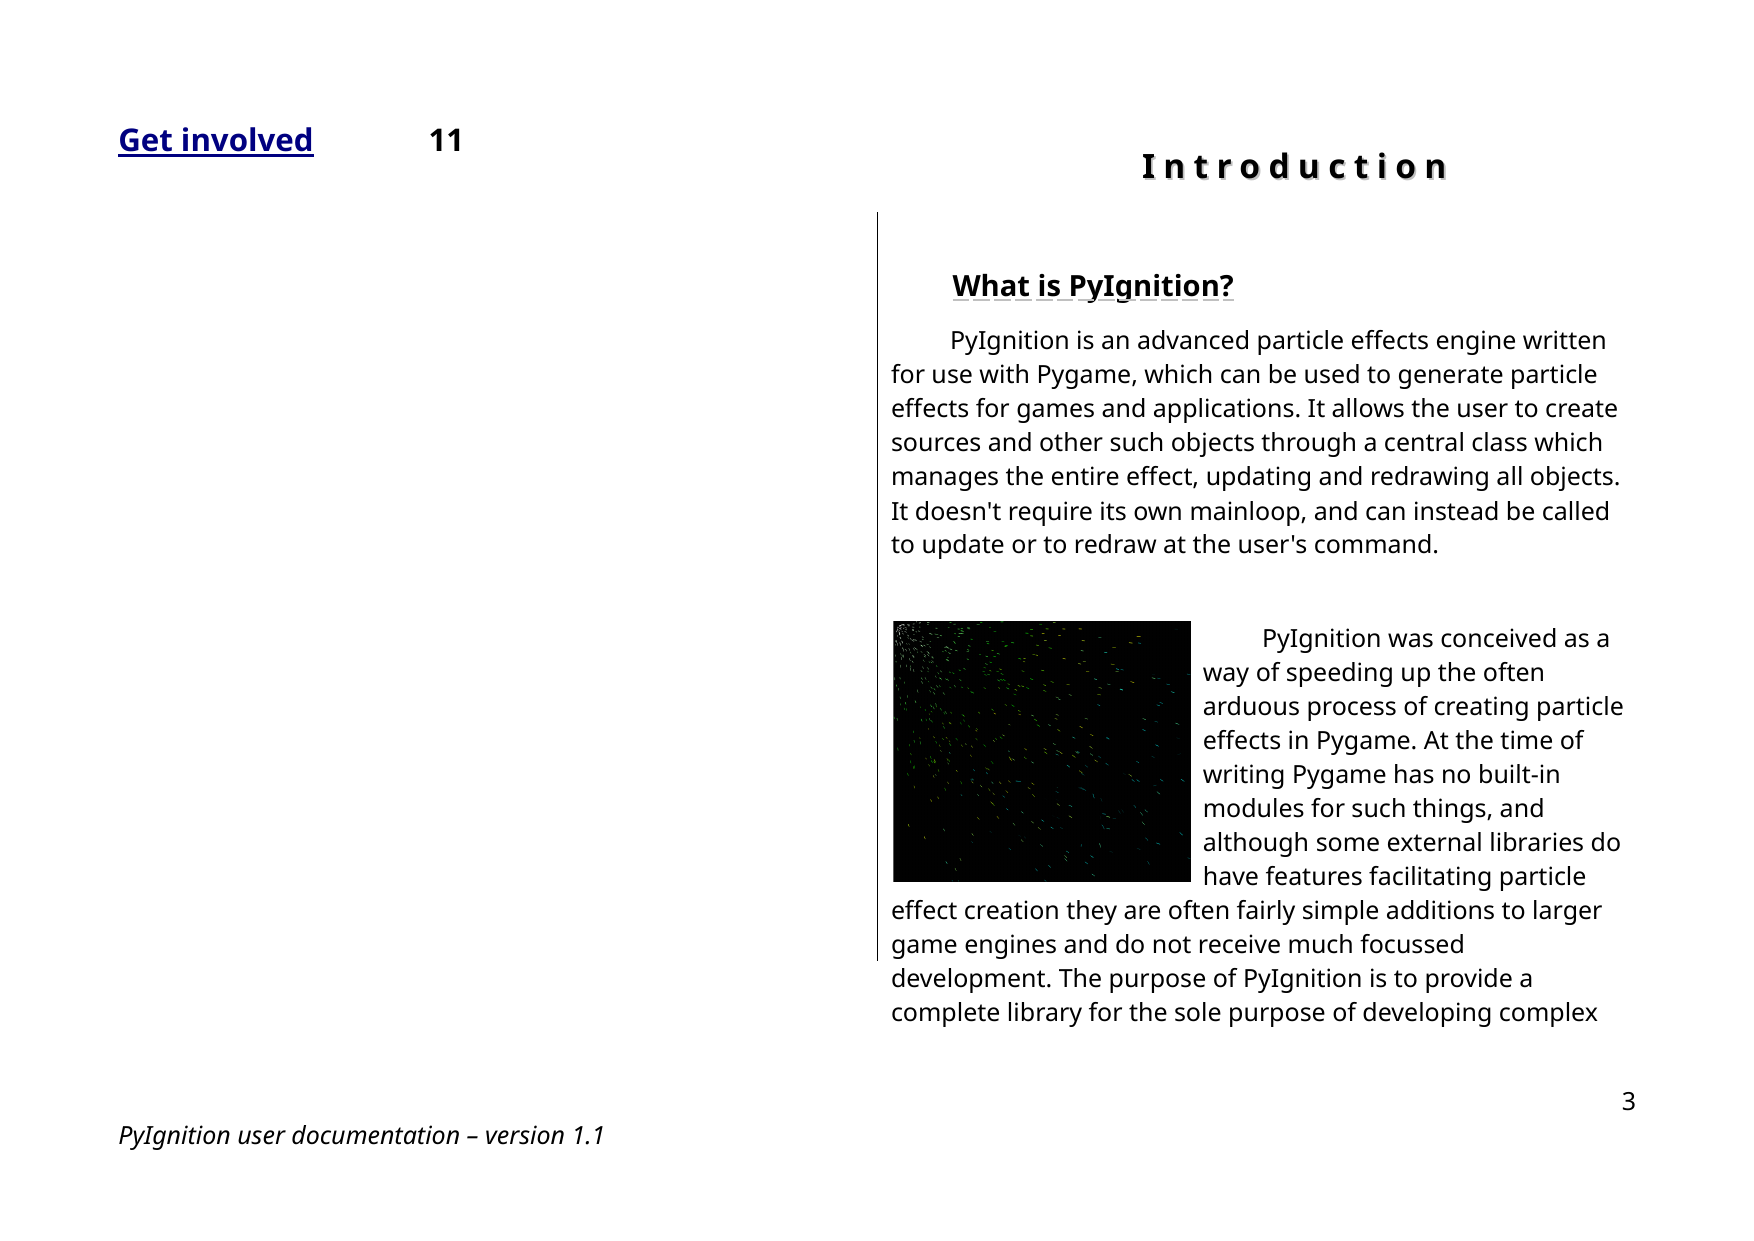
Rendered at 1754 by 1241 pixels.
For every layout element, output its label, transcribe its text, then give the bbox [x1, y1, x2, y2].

picture [893, 621, 1191, 882]
text PyIgnition was conceived as a way of speeding up the often arduous process of creating particle effects in Pygame. At the time of writing Pygame has no built-in modules for such things, and although some external libraries do have features facilitating particle effect creation they are often fairly simple additions to larger game engines and do not receive much focussed development. The purpose of PyIgnition is to provide a complete library for the sole purpose of developing complex [891, 620, 1624, 1029]
subtitle Introduction [952, 143, 1636, 189]
subtitle What is PyIgnition? [952, 265, 1636, 305]
text Get involved 11 [118, 118, 496, 161]
text PyIgnition is an advanced particle effects engine written for use with Pygame, which can be used to generate particle effects for games and applications. It allows the user to create sources and other such objects through a central class which manages the entire effect, updating and redrawing all objects. It doesn't require its own mainloop, and can instead be called to update or to redraw at the user's command. [891, 323, 1624, 561]
